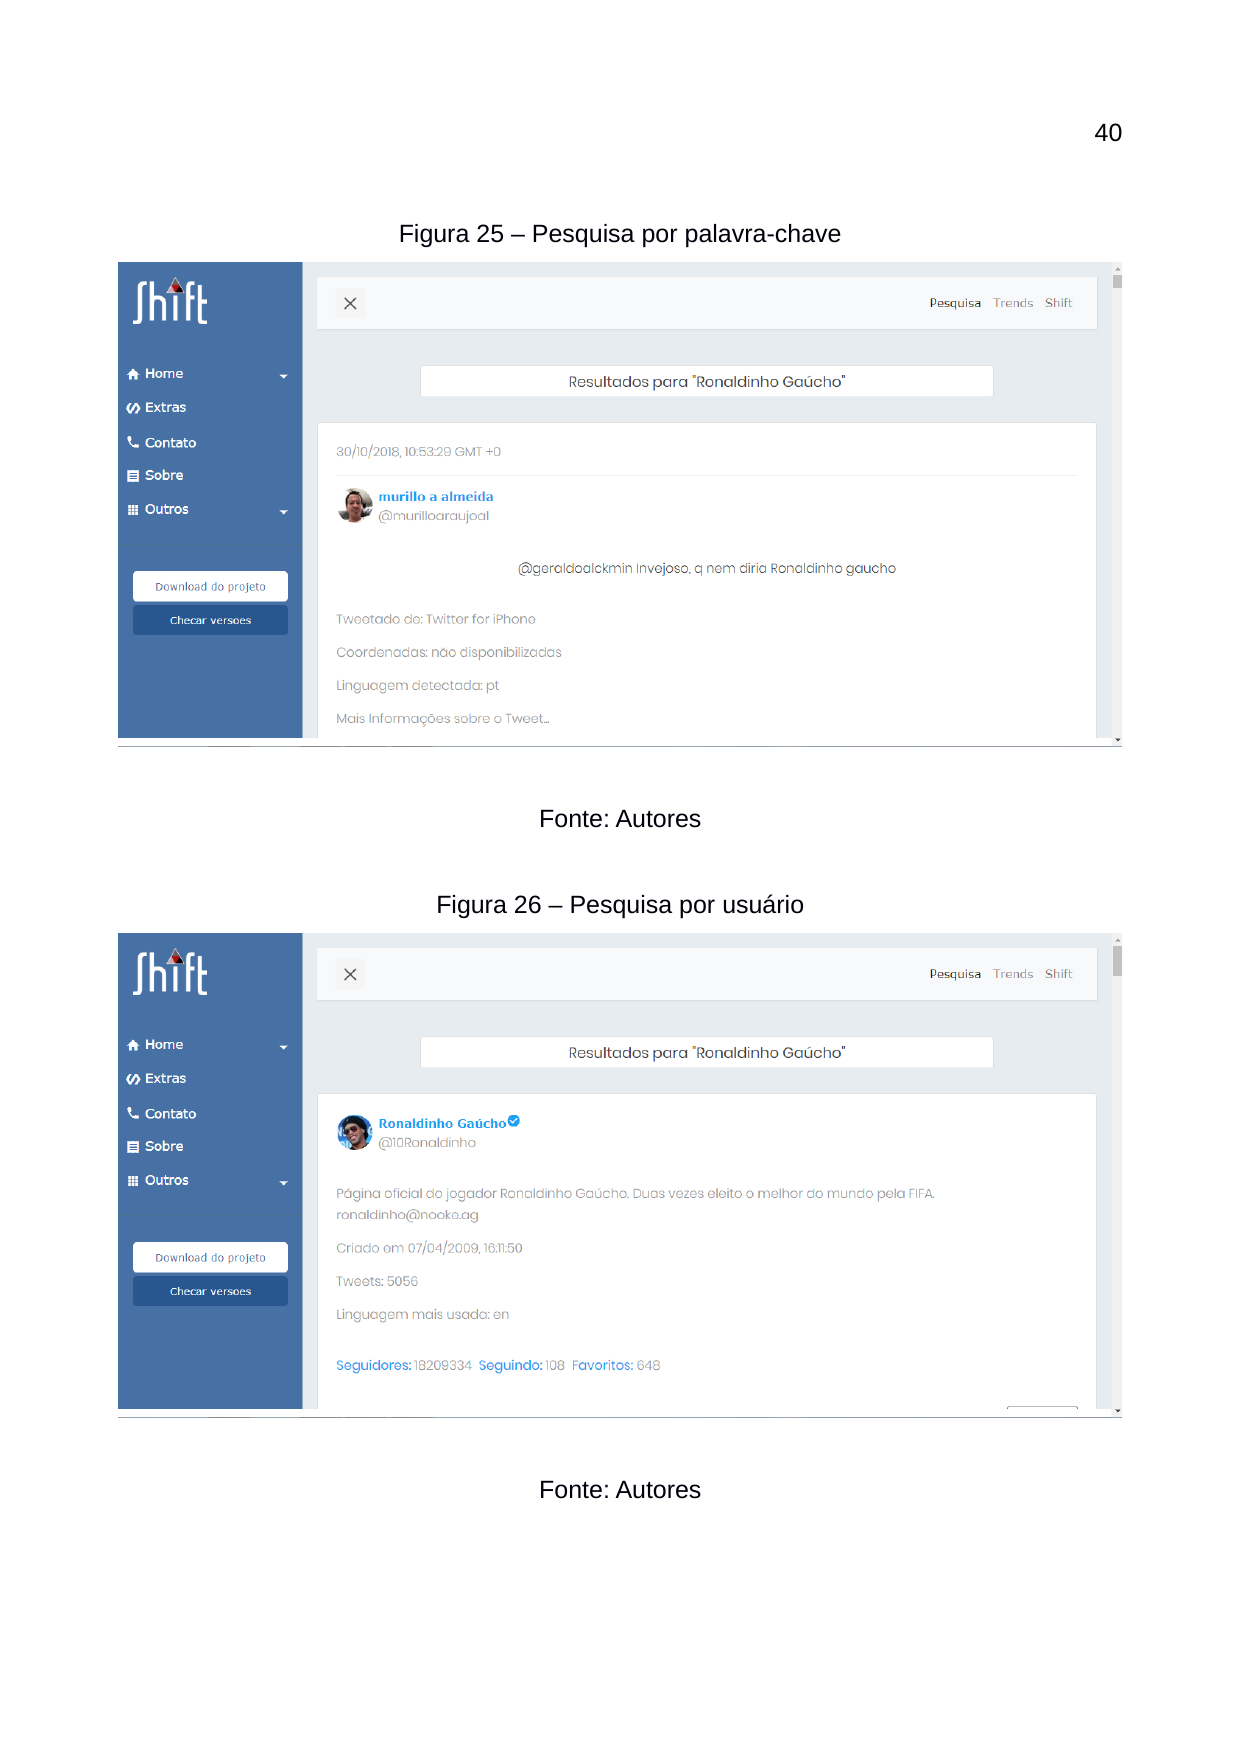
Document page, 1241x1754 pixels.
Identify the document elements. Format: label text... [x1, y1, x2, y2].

picture [118, 933, 1123, 1418]
text Figura 26 – Pesquisa por usuário [118, 890, 1122, 919]
picture [118, 262, 1123, 747]
text Figura 25 – Pesquisa por palavra-chave [118, 219, 1122, 248]
text Fonte: Autores [118, 1475, 1122, 1504]
text Fonte: Autores [118, 804, 1122, 833]
